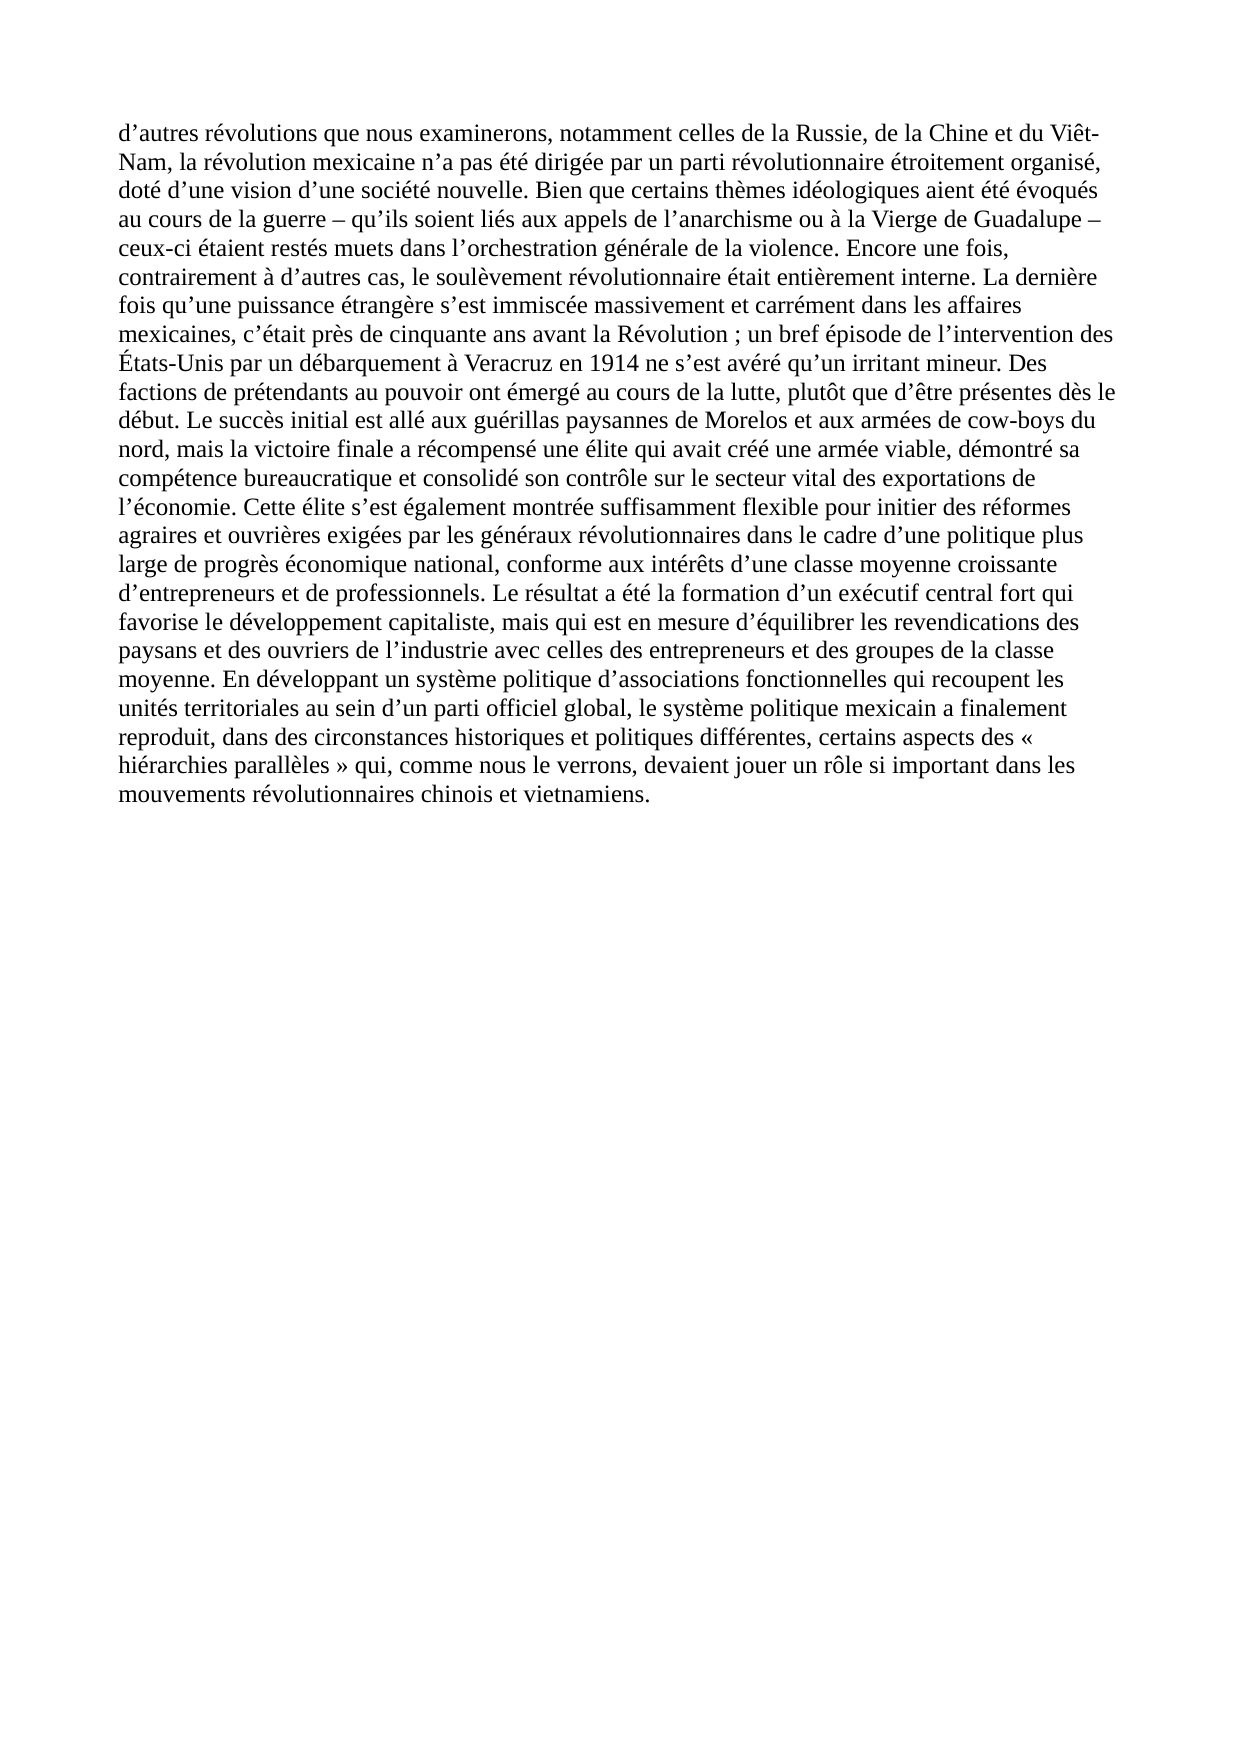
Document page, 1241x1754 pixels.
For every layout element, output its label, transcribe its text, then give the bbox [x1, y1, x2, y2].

text d’autres révolutions que nous examinerons, notamment celles de la Russie, de la Chine et du Viêt-Nam, la révolution mexicaine n’a pas été dirigée par un parti révolutionnaire étroitement organisé, doté d’une vision d’une société nouvelle. Bien que certains thèmes idéologiques aient été évoqués au cours de la guerre – qu’ils soient liés aux appels de l’anarchisme ou à la Vierge de Guadalupe – ceux-ci étaient restés muets dans l’orchestration générale de la violence. Encore une fois, contrairement à d’autres cas, le soulèvement révolutionnaire était entièrement interne. La dernière fois qu’une puissance étrangère s’est immiscée massivement et carrément dans les affaires mexicaines, c’était près de cinquante ans avant la Révolution ; un bref épisode de l’intervention des États-Unis par un débarquement à Veracruz en 1914 ne s’est avéré qu’un irritant mineur. Des factions de prétendants au pouvoir ont émergé au cours de la lutte, plutôt que d’être présentes dès le début. Le succès initial est allé aux guérillas paysannes de Morelos et aux armées de cow-boys du nord, mais la victoire finale a récompensé une élite qui avait créé une armée viable, démontré sa compétence bureaucratique et consolidé son contrôle sur le secteur vital des exportations de l’économie. Cette élite s’est également montrée suffisamment flexible pour initier des réformes agraires et ouvrières exigées par les généraux révolutionnaires dans le cadre d’une politique plus large de progrès économique national, conforme aux intérêts d’une classe moyenne croissante d’entrepreneurs et de professionnels. Le résultat a été la formation d’un exécutif central fort qui favorise le développement capitaliste, mais qui est en mesure d’équilibrer les revendications des paysans et des ouvriers de l’industrie avec celles des entrepreneurs et des groupes de la classe moyenne. En développant un système politique d’associations fonctionnelles qui recoupent les unités territoriales au sein d’un parti officiel global, le système politique mexicain a finalement reproduit, dans des circonstances historiques et politiques différentes, certains aspects des « hiérarchies parallèles » qui, comme nous le verrons, devaient jouer un rôle si important dans les mouvements révolutionnaires chinois et vietnamiens. [118, 118, 1122, 808]
